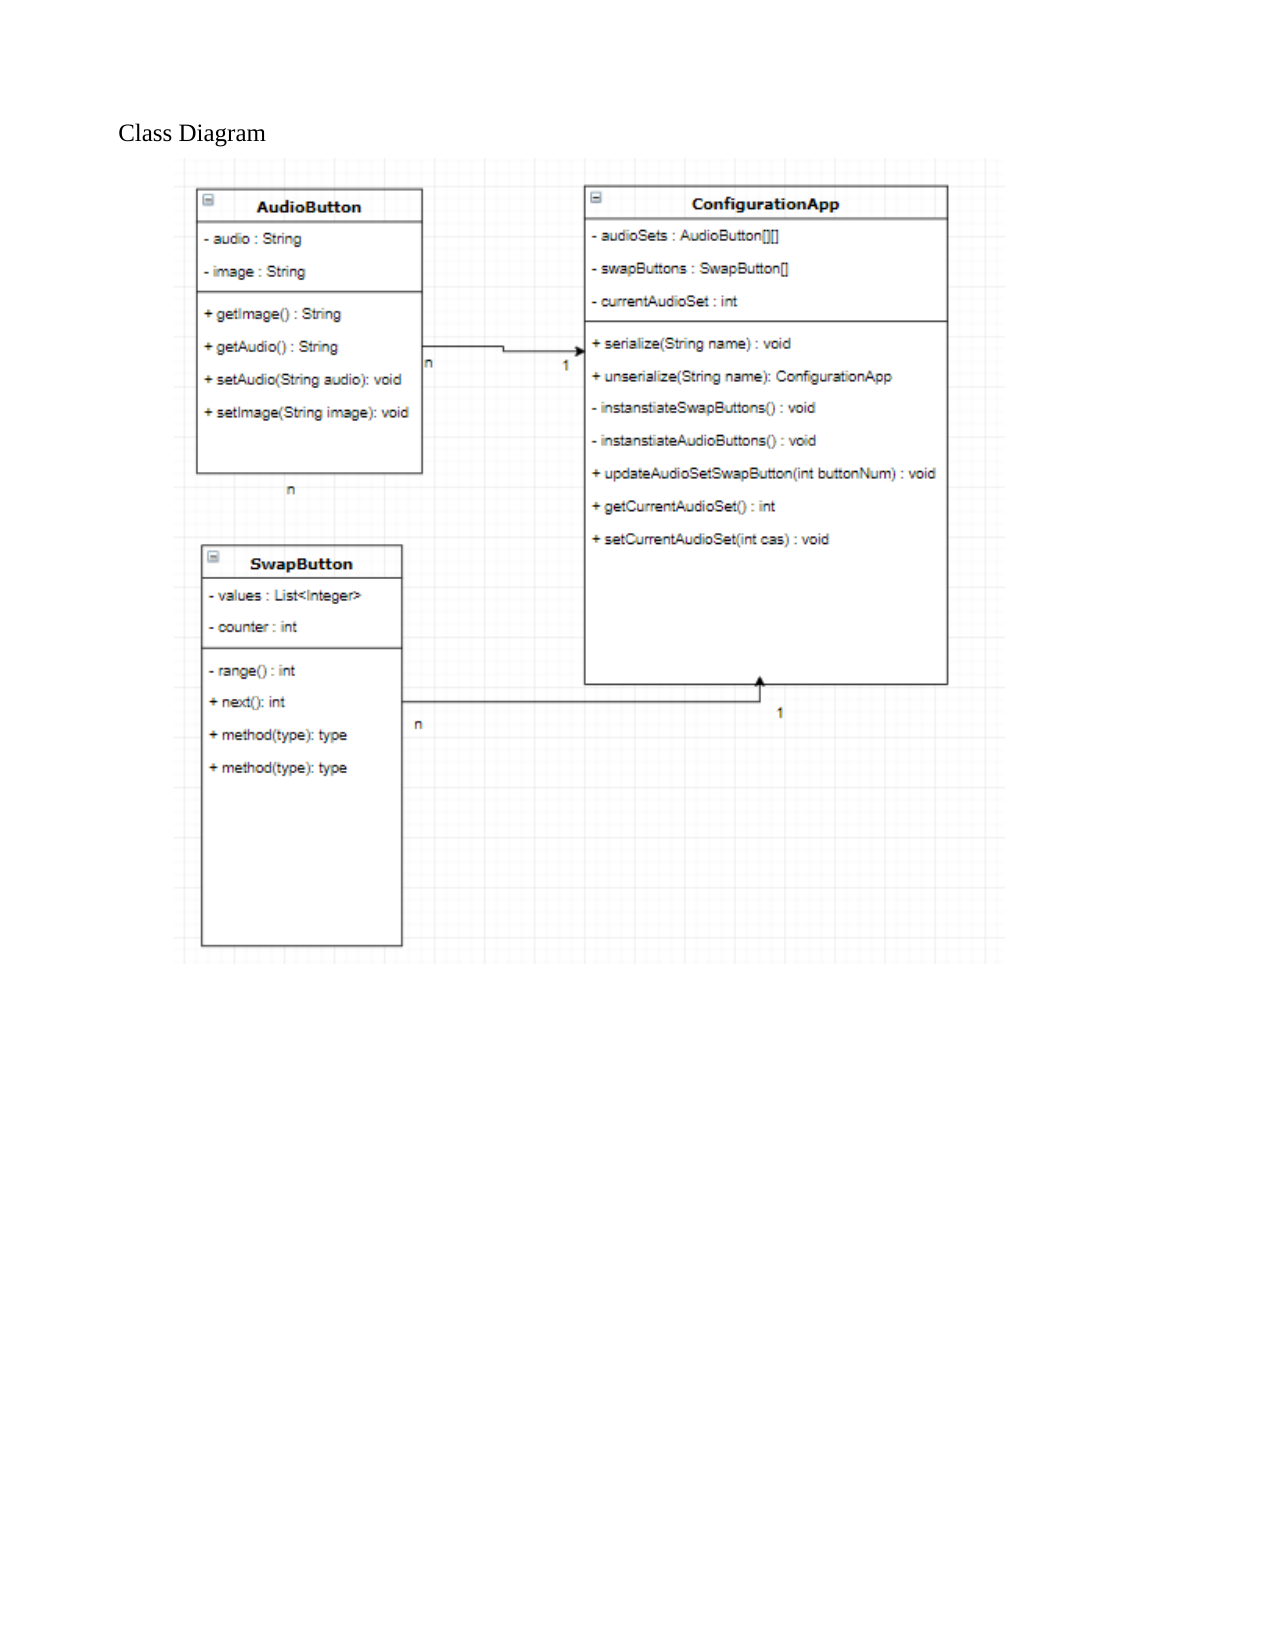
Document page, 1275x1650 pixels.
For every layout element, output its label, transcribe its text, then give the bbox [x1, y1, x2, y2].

text Class Diagram [118, 118, 1157, 147]
picture [173, 158, 1005, 964]
